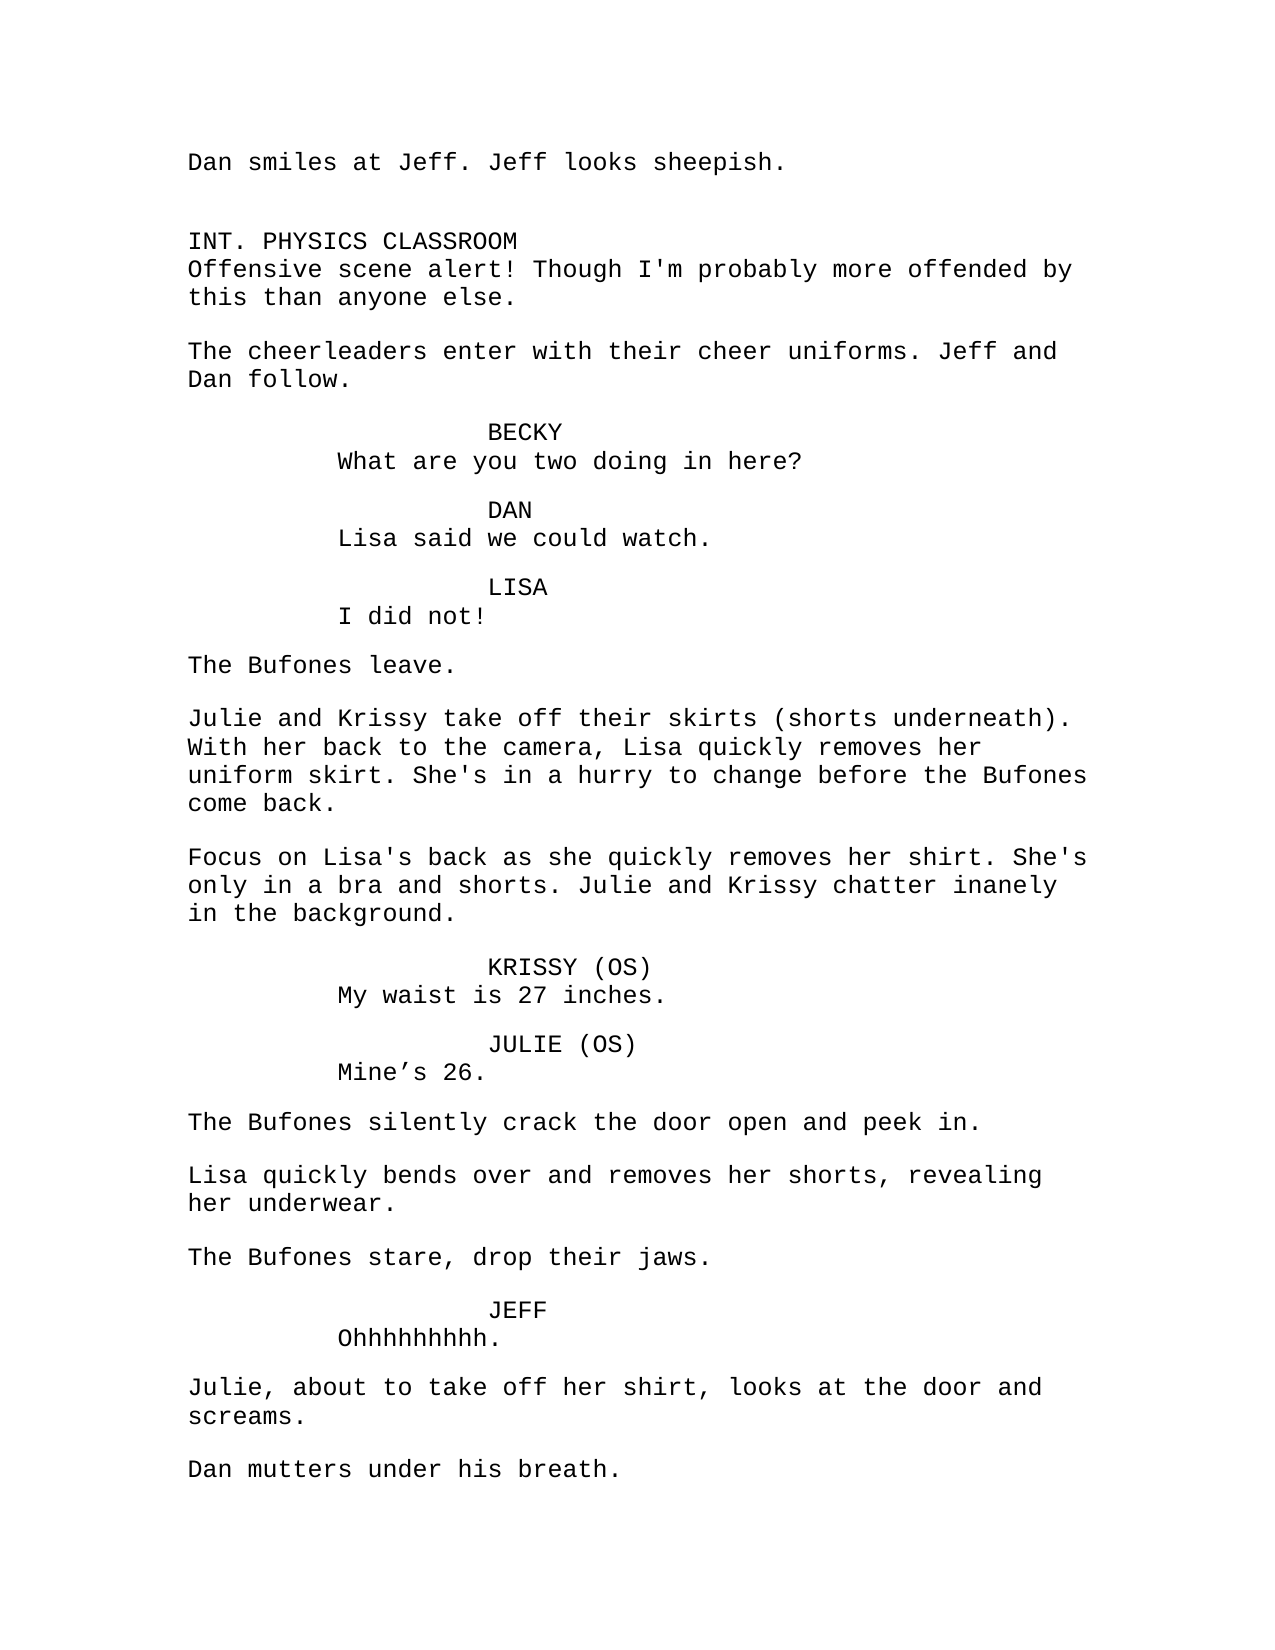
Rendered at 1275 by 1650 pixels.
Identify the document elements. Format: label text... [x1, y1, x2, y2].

text The cheerleaders enter with their cheer uniforms. Jeff and Dan follow. [187, 338, 1087, 395]
text I did not! [337, 603, 937, 632]
text Ohhhhhhhhh. [337, 1326, 937, 1354]
text My waist is 27 inches. [337, 982, 937, 1011]
text The Bufones leave. [187, 652, 1087, 681]
text JEFF [187, 1297, 1087, 1326]
text JULIE (OS) [187, 1032, 1087, 1060]
text Julie and Krissy take off their skirts (shorts underneath). With her back to the camera, Lisa quickly removes her uniform skirt. She's in a hurry to change before the Bufones come back. [187, 706, 1087, 819]
text Focus on Lisa's back as she quickly removes her shirt. She's only in a bra and shorts. Julie and Krissy chatter inanely in the background. [187, 844, 1087, 929]
text Dan smiles at Jeff. Jeff looks sheepish. [187, 150, 1087, 178]
text LISA [187, 575, 1087, 603]
text The Bufones stare, drop their jaws. [187, 1244, 1087, 1272]
text Offensive scene alert! Though I'm probably more offended by this than anyone else. [187, 257, 1087, 313]
text Dan mutters under his breath. [187, 1457, 1087, 1485]
text Lisa said we could watch. [337, 526, 937, 554]
text Julie, about to take off her shirt, looks at the door and screams. [187, 1375, 1087, 1432]
text The Bufones silently crack the door open and peek in. [187, 1109, 1087, 1137]
text BECKY [187, 420, 1087, 448]
text What are you two doing in here? [337, 448, 937, 477]
text Lisa quickly bends over and removes her shorts, revealing her underwear. [187, 1162, 1087, 1219]
text KRISSY (OS) [187, 954, 1087, 982]
text Mine’s 26. [337, 1060, 937, 1088]
subtitle INT. PHYSICS CLASSROOM [187, 228, 1087, 257]
text DAN [187, 497, 1087, 526]
